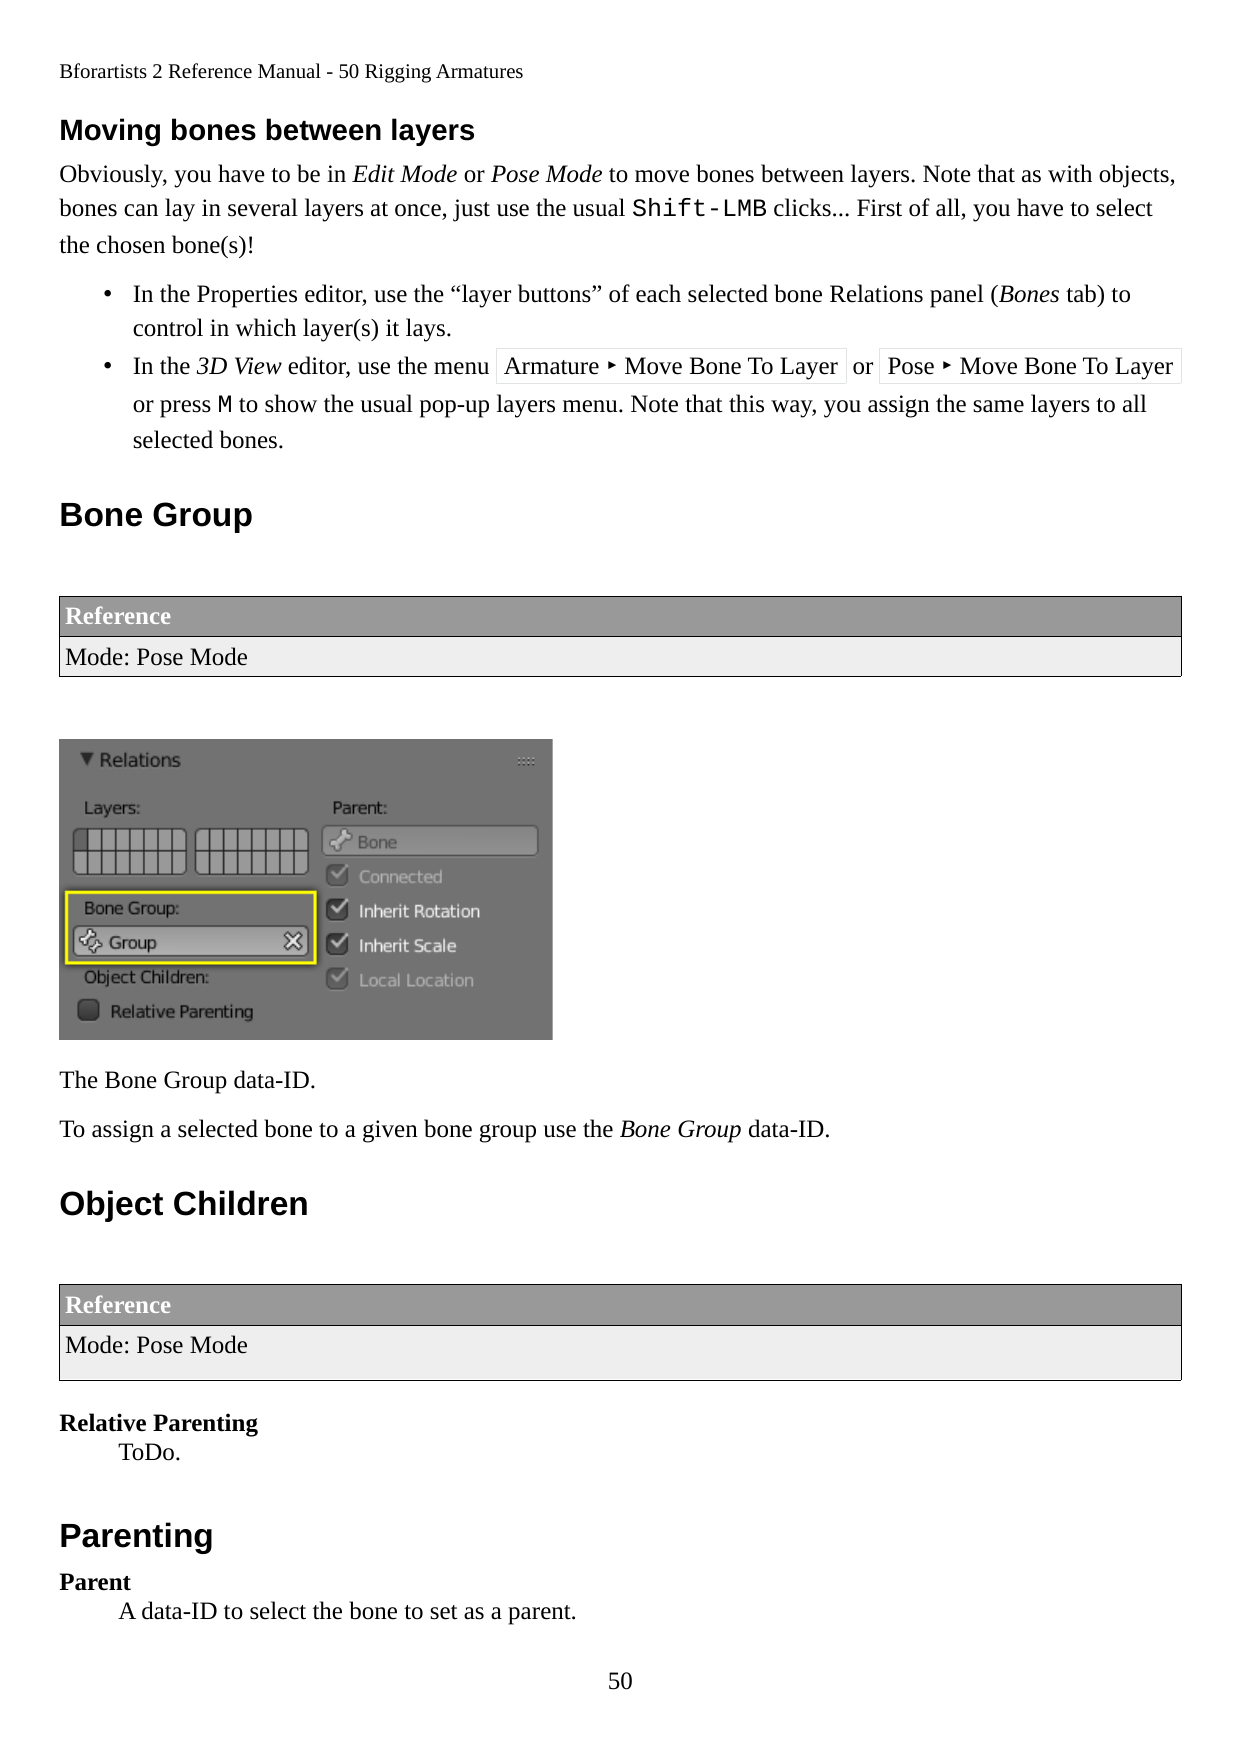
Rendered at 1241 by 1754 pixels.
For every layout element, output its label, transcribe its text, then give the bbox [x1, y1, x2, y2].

subtitle Moving bones between layers [59, 113, 1181, 146]
list A data-ID to select the bone to set as a parent. [118, 1596, 1181, 1625]
subtitle Bone Group [59, 495, 1181, 534]
text Obviously, you have to be in Edit Mode or Pose Mode to move bones between layers. Note that as with objects, bones can lay in several layers at once, just use the usual Shift-LMB clicks... First of all, you have to select the chosen bone(s)! [59, 159, 1181, 259]
subtitle Object Children [59, 1184, 1181, 1223]
list ToDo. [118, 1437, 1181, 1466]
subtitle Parenting [59, 1516, 1181, 1555]
picture [59, 739, 553, 1040]
subtitle Relative Parenting [59, 1408, 1181, 1437]
table_cell Mode: Pose Mode [60, 637, 1181, 676]
text The Bone Group data-ID. [59, 1065, 1181, 1094]
table_header Reference [60, 597, 1181, 636]
list In the Properties editor, use the “layer buttons” of each selected bone Relations panel (Bones tab) to control in which layer(s) it lays. [103, 279, 1181, 342]
table_cell Mode: Pose Mode [60, 1326, 1181, 1379]
subtitle Parent [59, 1567, 1181, 1596]
list In the 3D View editor, use the menu Armature ‣ Move Bone To Layer or Pose ‣ Move Bone To Layer or press M to show the usual pop-up layers menu. Note that this way, you assign the same layers to all selected bones. [103, 348, 1181, 454]
text To assign a selected bone to a given bone group use the Bone Group data-ID. [59, 1114, 1181, 1143]
table_header Reference [60, 1285, 1181, 1325]
